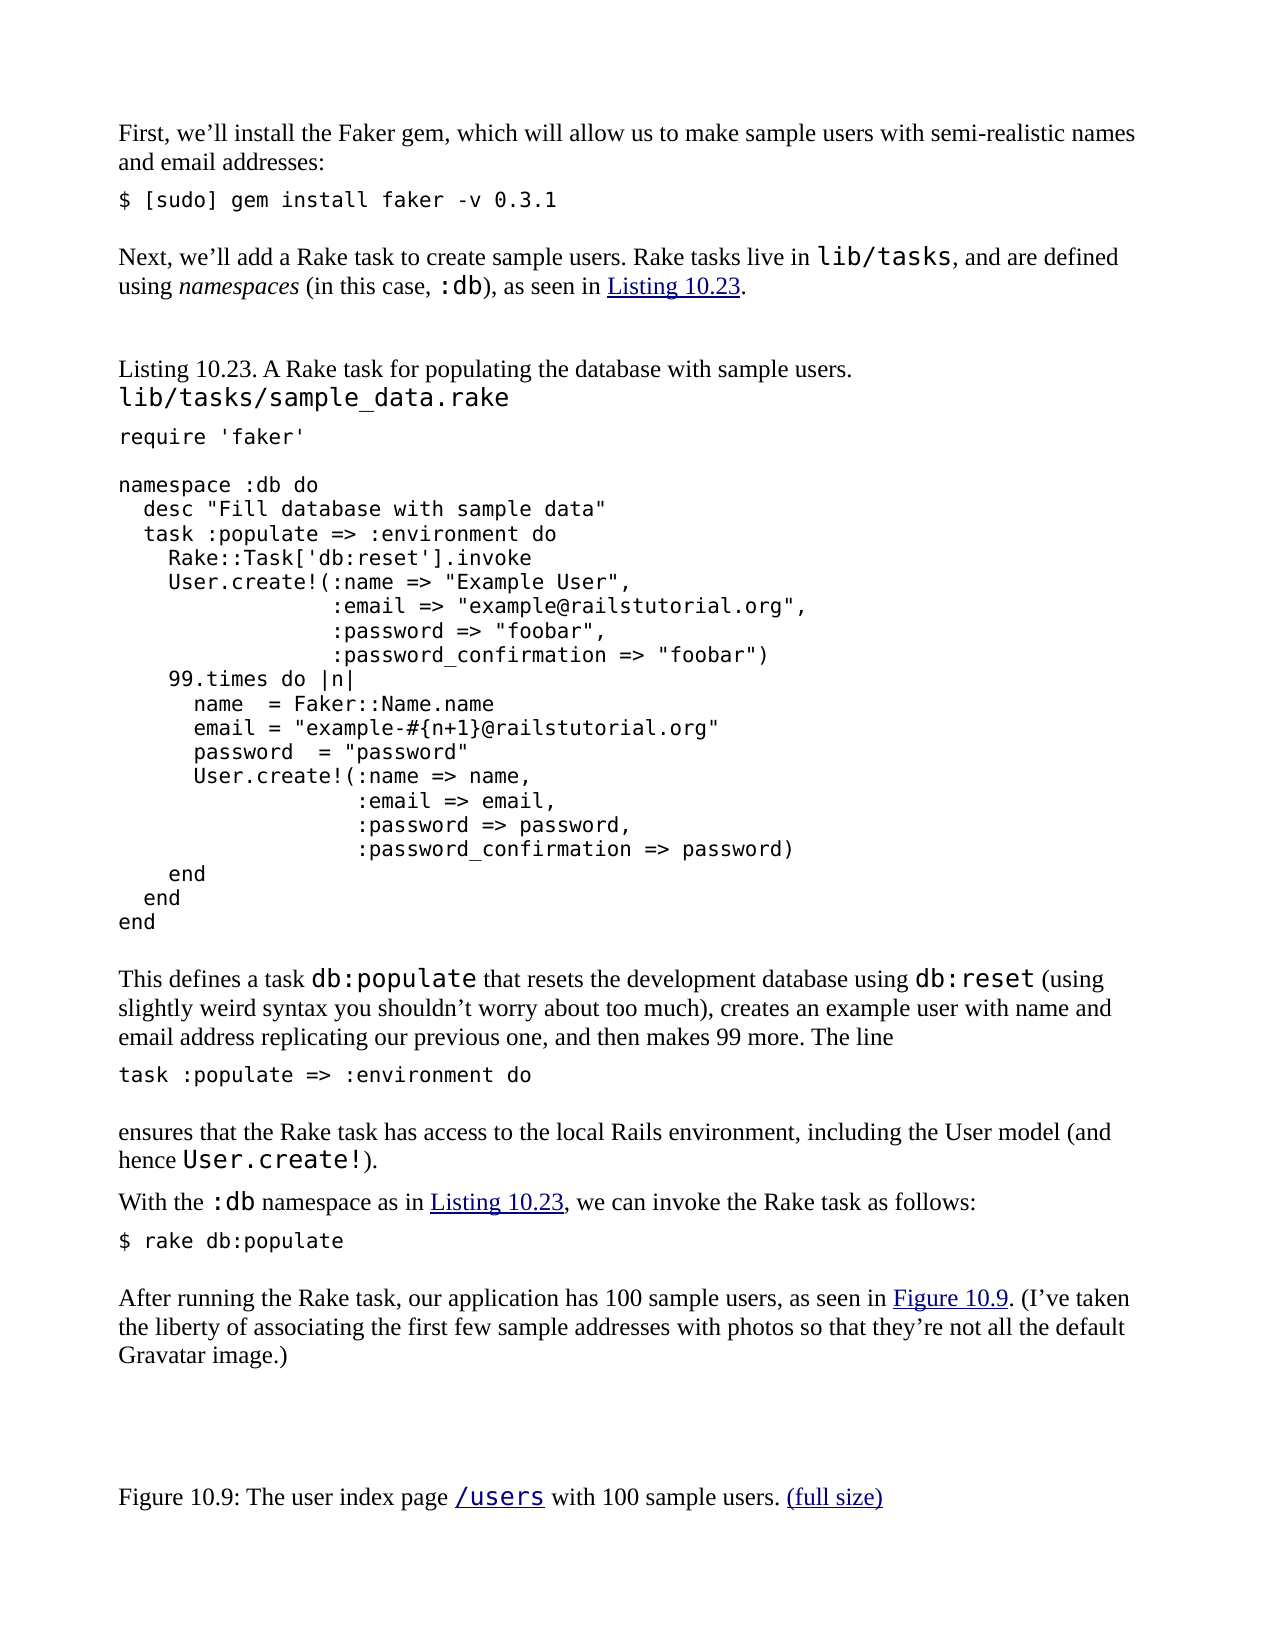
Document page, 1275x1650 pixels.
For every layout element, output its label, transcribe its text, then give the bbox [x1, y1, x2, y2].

text :password => password, [118, 813, 1157, 837]
text Figure 10.9: The user index page /users with 100 sample users. (full size) [118, 1482, 1157, 1511]
text namespace :db do [118, 473, 1157, 497]
text With the :db namespace as in Listing 10.23, we can invoke the Rake task as follows: [118, 1187, 1157, 1217]
text :password_confirmation => password) [118, 837, 1157, 862]
text end [118, 886, 1157, 910]
text $ rake db:populate [118, 1229, 1157, 1253]
text User.create!(:name => "Example User", [118, 570, 1157, 594]
text end [118, 910, 1157, 934]
text Rake::Task['db:reset'].invoke [118, 546, 1157, 570]
text Next, we’ll add a Rake task to create sample users. Rake tasks live in lib/tasks, and are defined using namespaces (in this case, :db), as seen in Listing 10.23. [118, 242, 1157, 300]
text require 'faker' [118, 425, 1157, 449]
text email = "example-#{n+1}@railstutorial.org" [118, 716, 1157, 740]
text ensures that the Rake task has access to the local Rails environment, including the User model (and hence User.create!). [118, 1117, 1157, 1175]
text First, we’ll install the Faker gem, which will allow us to make sample users with semi-realistic names and email addresses: [118, 118, 1157, 176]
text :email => "example@railstutorial.org", [118, 594, 1157, 619]
text desc "Fill database with sample data" [118, 497, 1157, 522]
text :password => "foobar", [118, 619, 1157, 643]
text :password_confirmation => "foobar") [118, 643, 1157, 667]
text After running the Rake task, our application has 100 sample users, as seen in Figure 10.9. (I’ve taken the liberty of associating the first few sample addresses with photos so that they’re not all the default Gravatar image.) [118, 1283, 1157, 1369]
text Listing 10.23. A Rake task for populating the database with sample users. lib/tasks/sample_data.rake [118, 354, 1157, 412]
text task :populate => :environment do [118, 522, 1157, 546]
text User.create!(:name => name, [118, 764, 1157, 789]
text task :populate => :environment do [118, 1063, 1157, 1087]
text $ [sudo] gem install faker -v 0.3.1 [118, 188, 1157, 212]
text :email => email, [118, 789, 1157, 813]
text This defines a task db:populate that resets the development database using db:reset (using slightly weird syntax you shouldn’t worry about too much), creates an example user with name and email address replicating our previous one, and then makes 99 more. The line [118, 964, 1157, 1051]
text password = "password" [118, 740, 1157, 764]
text 99.times do |n| [118, 667, 1157, 692]
text name = Faker::Name.name [118, 692, 1157, 716]
text end [118, 862, 1157, 886]
